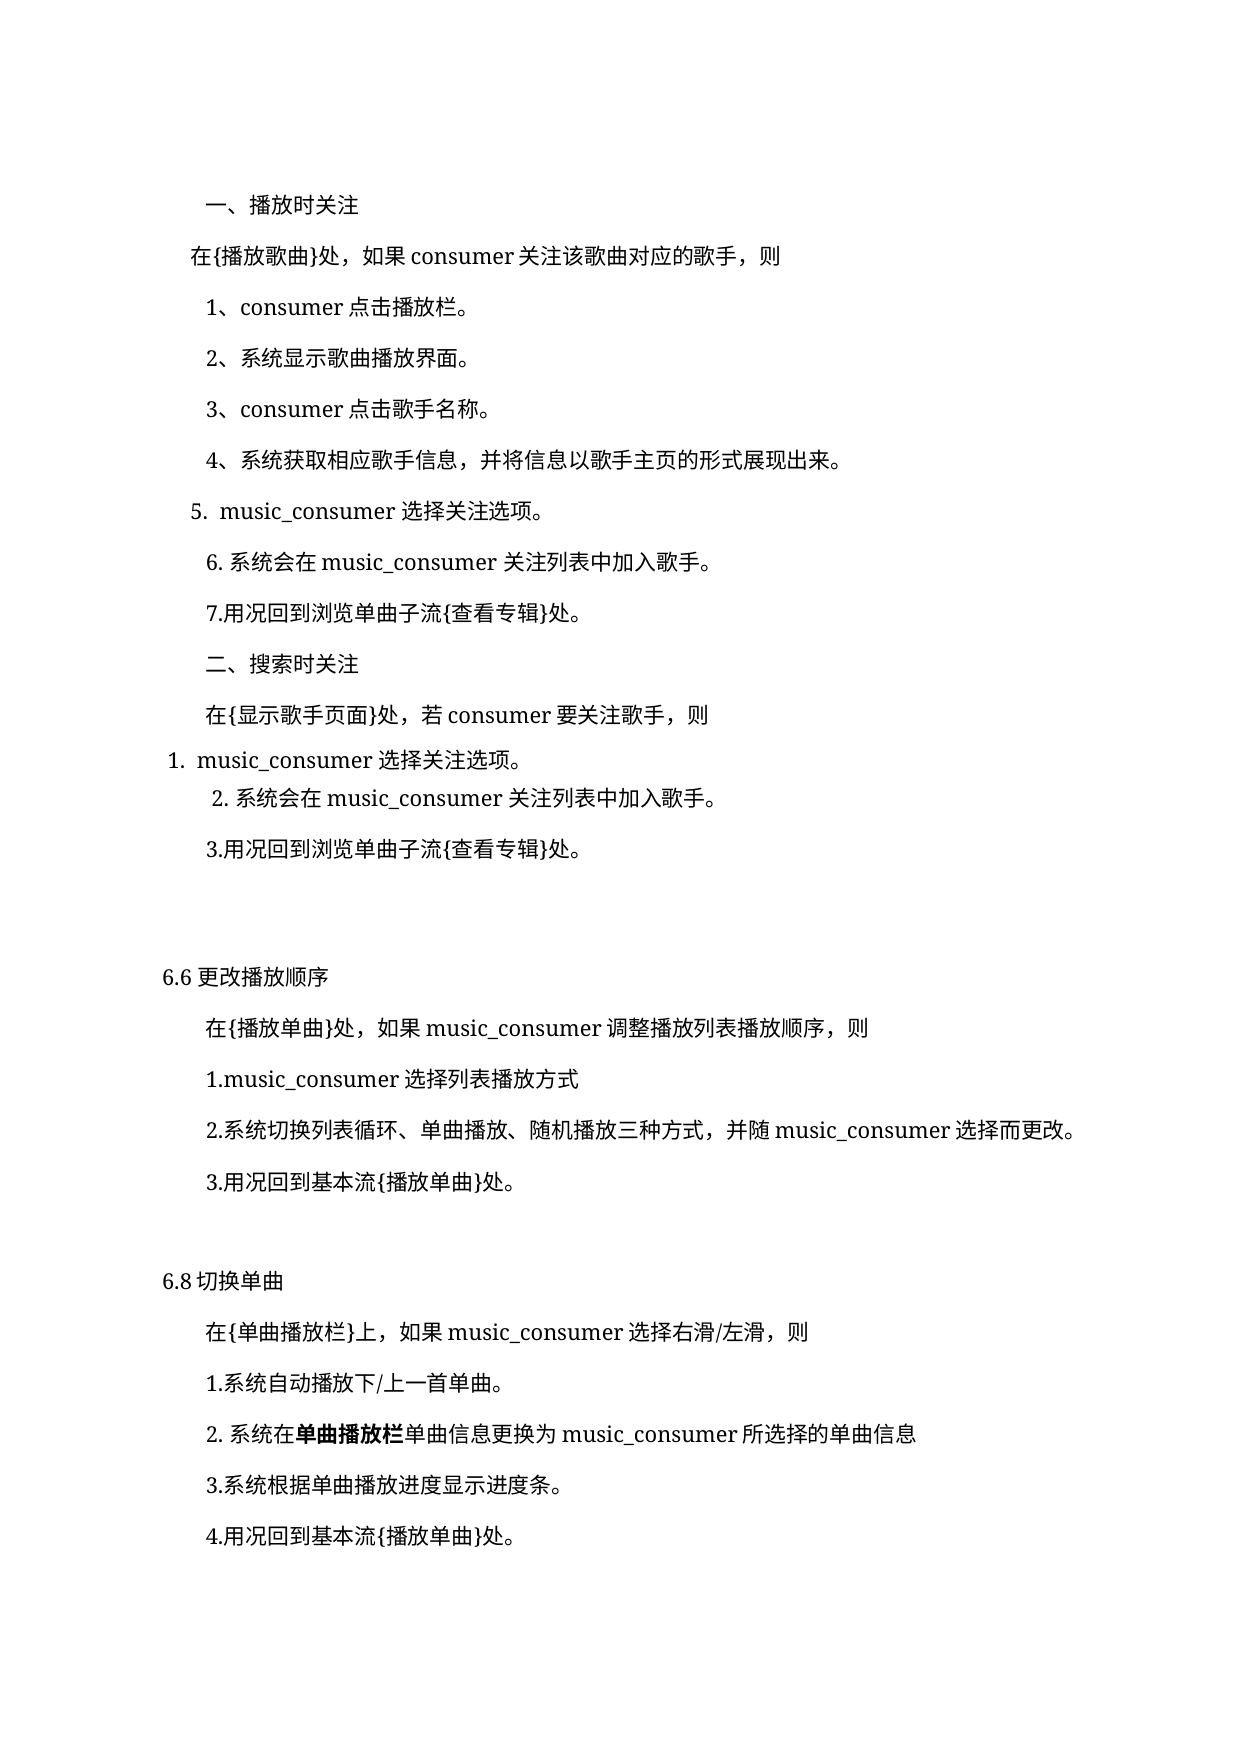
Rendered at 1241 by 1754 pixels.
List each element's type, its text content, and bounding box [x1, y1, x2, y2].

text 7.用况回到浏览单曲子流{查看专辑}处。 [118, 596, 1122, 628]
text 1、consumer点击播放栏。 [118, 290, 1122, 321]
text 3.系统根据单曲播放进度显示进度条。 [118, 1468, 1122, 1500]
text 3.用况回到基本流{播放单曲}处。 [118, 1164, 1122, 1196]
text 6. 系统会在music_consumer 关注列表中加入歌手。 [118, 545, 1122, 577]
text 在{播放歌曲}处，如果consumer关注该歌曲对应的歌手，则 [118, 239, 1122, 270]
text 6.6 更改播放顺序 [118, 960, 1122, 992]
text 3、consumer点击歌手名称。 [118, 392, 1122, 423]
text 1.music_consumer选择列表播放方式 [118, 1062, 1122, 1094]
text 2. 系统在单曲播放栏单曲信息更换为music_consumer所选择的单曲信息 [118, 1417, 1122, 1449]
text 4、系统获取相应歌手信息，并将信息以歌手主页的形式展现出来。 [118, 443, 1122, 474]
text 4.用况回到基本流{播放单曲}处。 [118, 1519, 1122, 1551]
text 在{播放单曲}处，如果music_consumer调整播放列表播放顺序，则 [118, 1011, 1122, 1043]
text 3.用况回到浏览单曲子流{查看专辑}处。 [118, 832, 1122, 864]
text 二、搜索时关注 [118, 647, 1122, 679]
text 2.系统切换列表循环、单曲播放、随机播放三种方式，并随music_consumer选择而更改。 [118, 1113, 1122, 1145]
text 在{显示歌手页面}处，若consumer要关注歌手，则 [118, 698, 1122, 730]
text 2. 系统会在music_consumer 关注列表中加入歌手。 [118, 781, 1122, 813]
text 1. music_consumer 选择关注选项。 [118, 743, 1122, 774]
text 1.系统自动播放下/上一首单曲。 [118, 1366, 1122, 1398]
text 在{单曲播放栏}上，如果music_consumer选择右滑/左滑，则 [118, 1315, 1122, 1347]
text 2、系统显示歌曲播放界面。 [118, 341, 1122, 372]
text 一、播放时关注 [118, 188, 1122, 219]
text 6.8切换单曲 [118, 1264, 1122, 1296]
text 5. music_consumer 选择关注选项。 [118, 494, 1122, 526]
